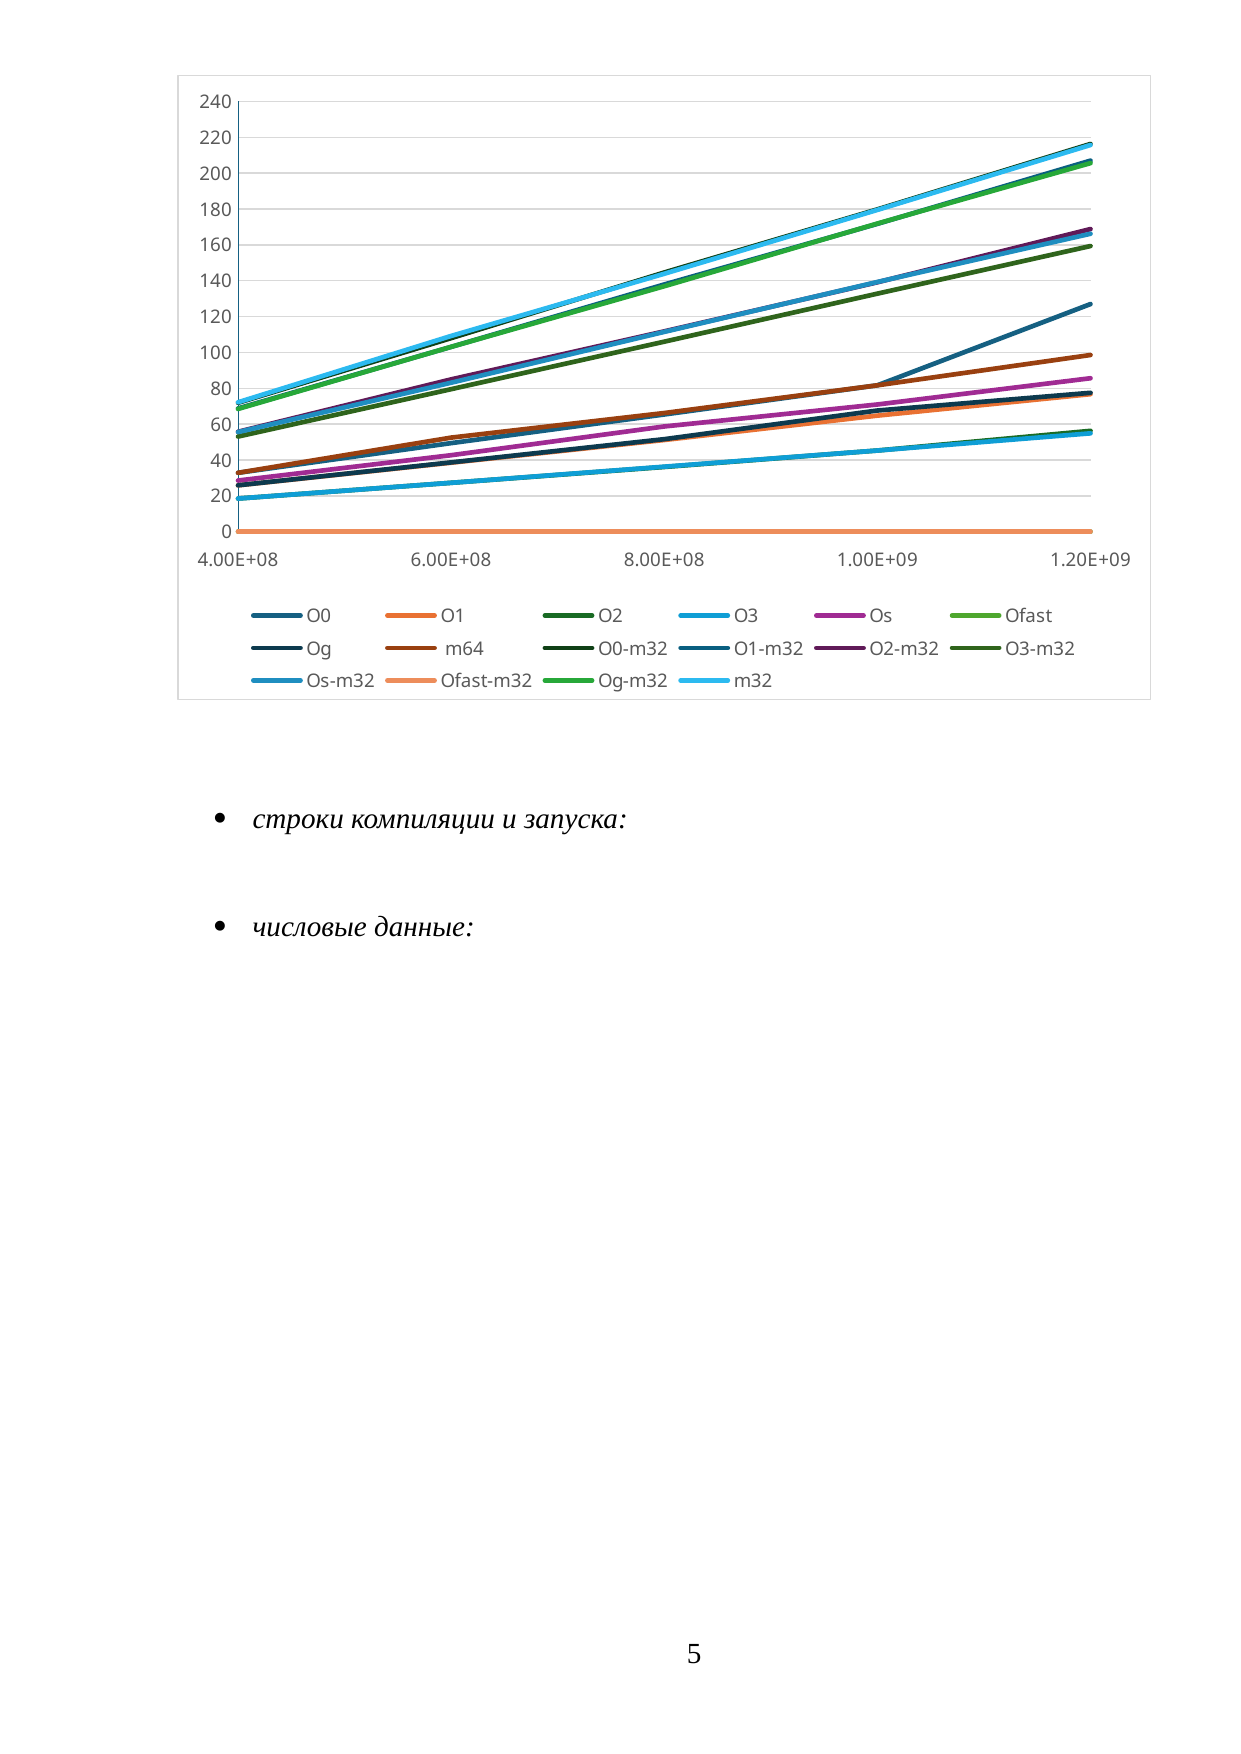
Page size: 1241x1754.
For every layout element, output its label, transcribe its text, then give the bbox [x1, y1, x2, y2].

list строки компиляции и запуска: [215, 801, 1152, 835]
list числовые данные: [215, 909, 1152, 943]
